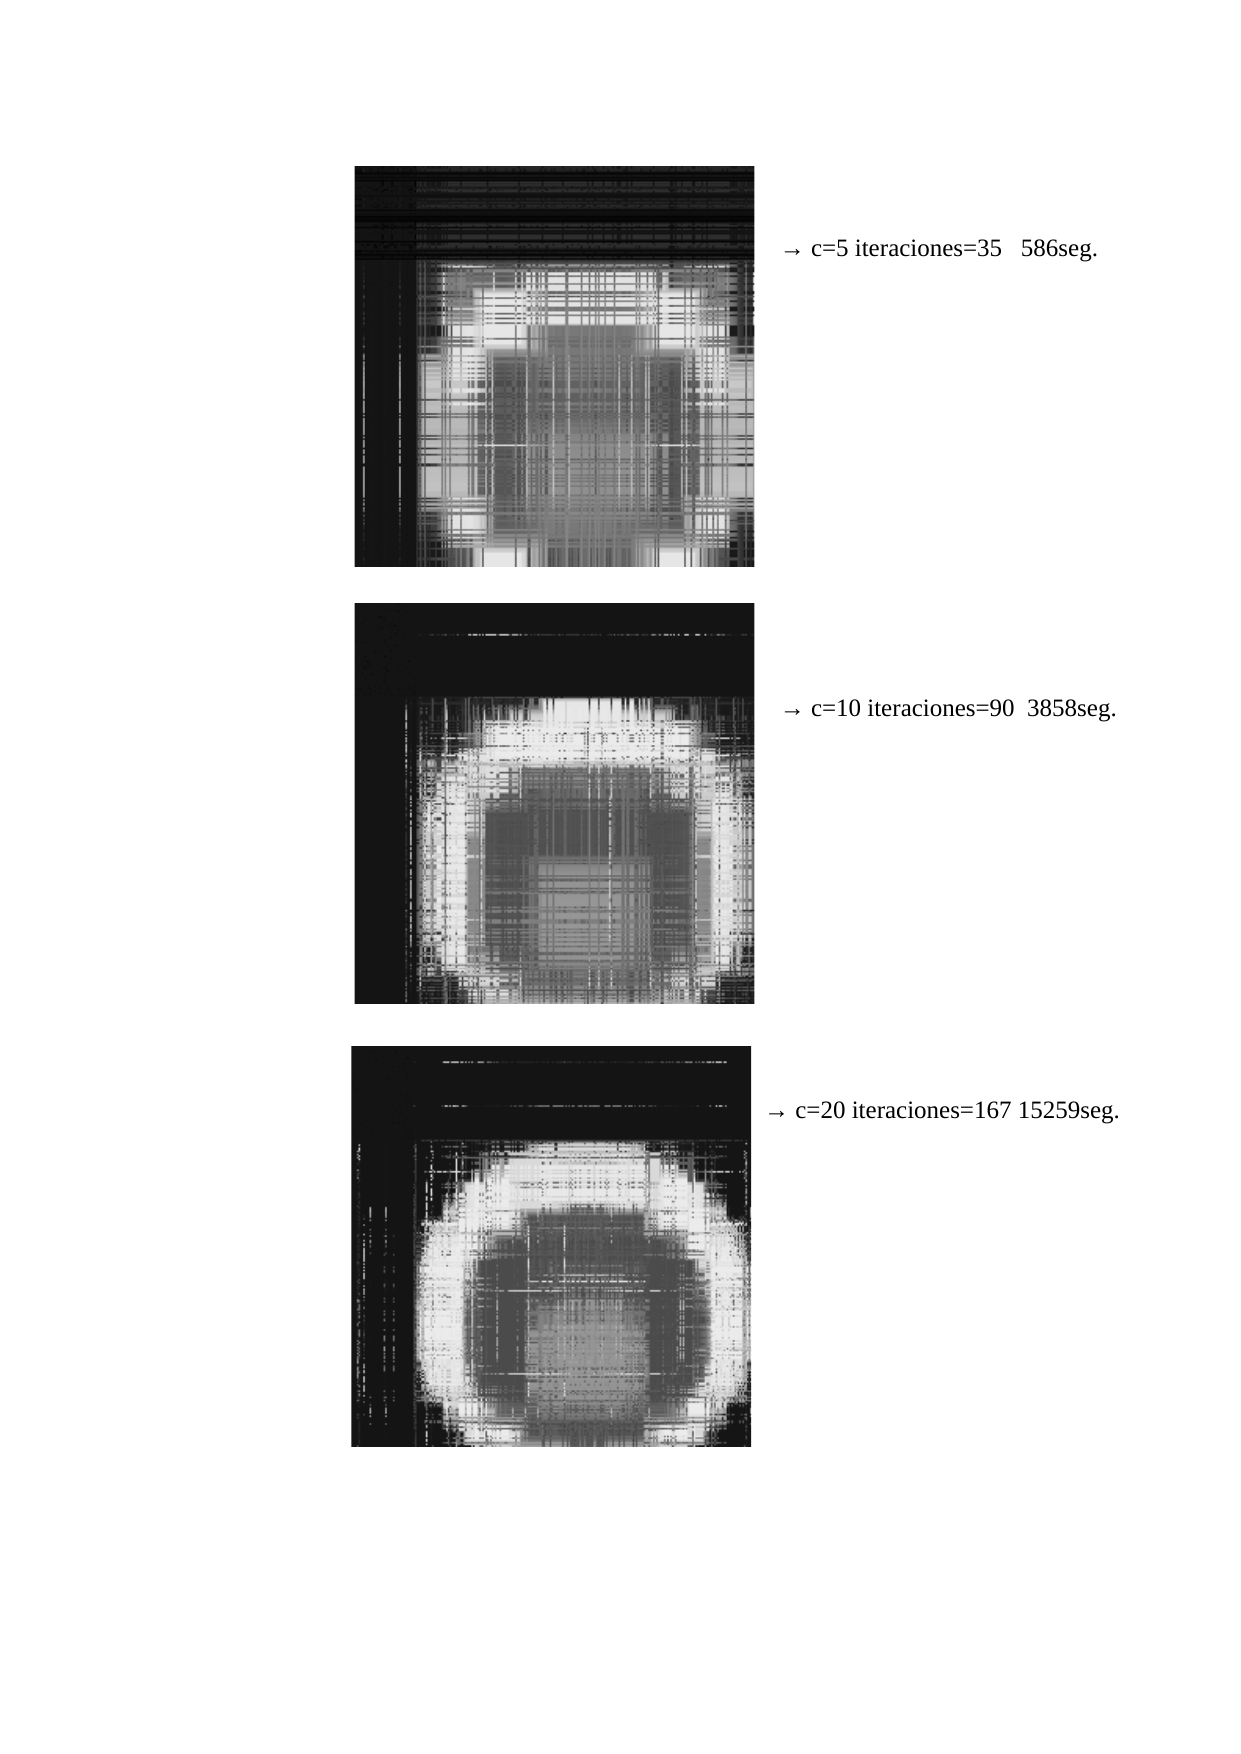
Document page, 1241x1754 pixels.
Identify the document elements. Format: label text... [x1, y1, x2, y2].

picture [354, 603, 755, 1004]
text → c=5 iteraciones=35 586seg. [755, 233, 1122, 262]
picture [354, 166, 755, 567]
text [118, 693, 354, 722]
text → c=10 iteraciones=90 3858seg. [755, 693, 1122, 722]
text [118, 233, 354, 262]
text → c=20 iteraciones=167 15259seg. [752, 1096, 1122, 1124]
text [118, 1096, 351, 1124]
picture [351, 1046, 752, 1447]
